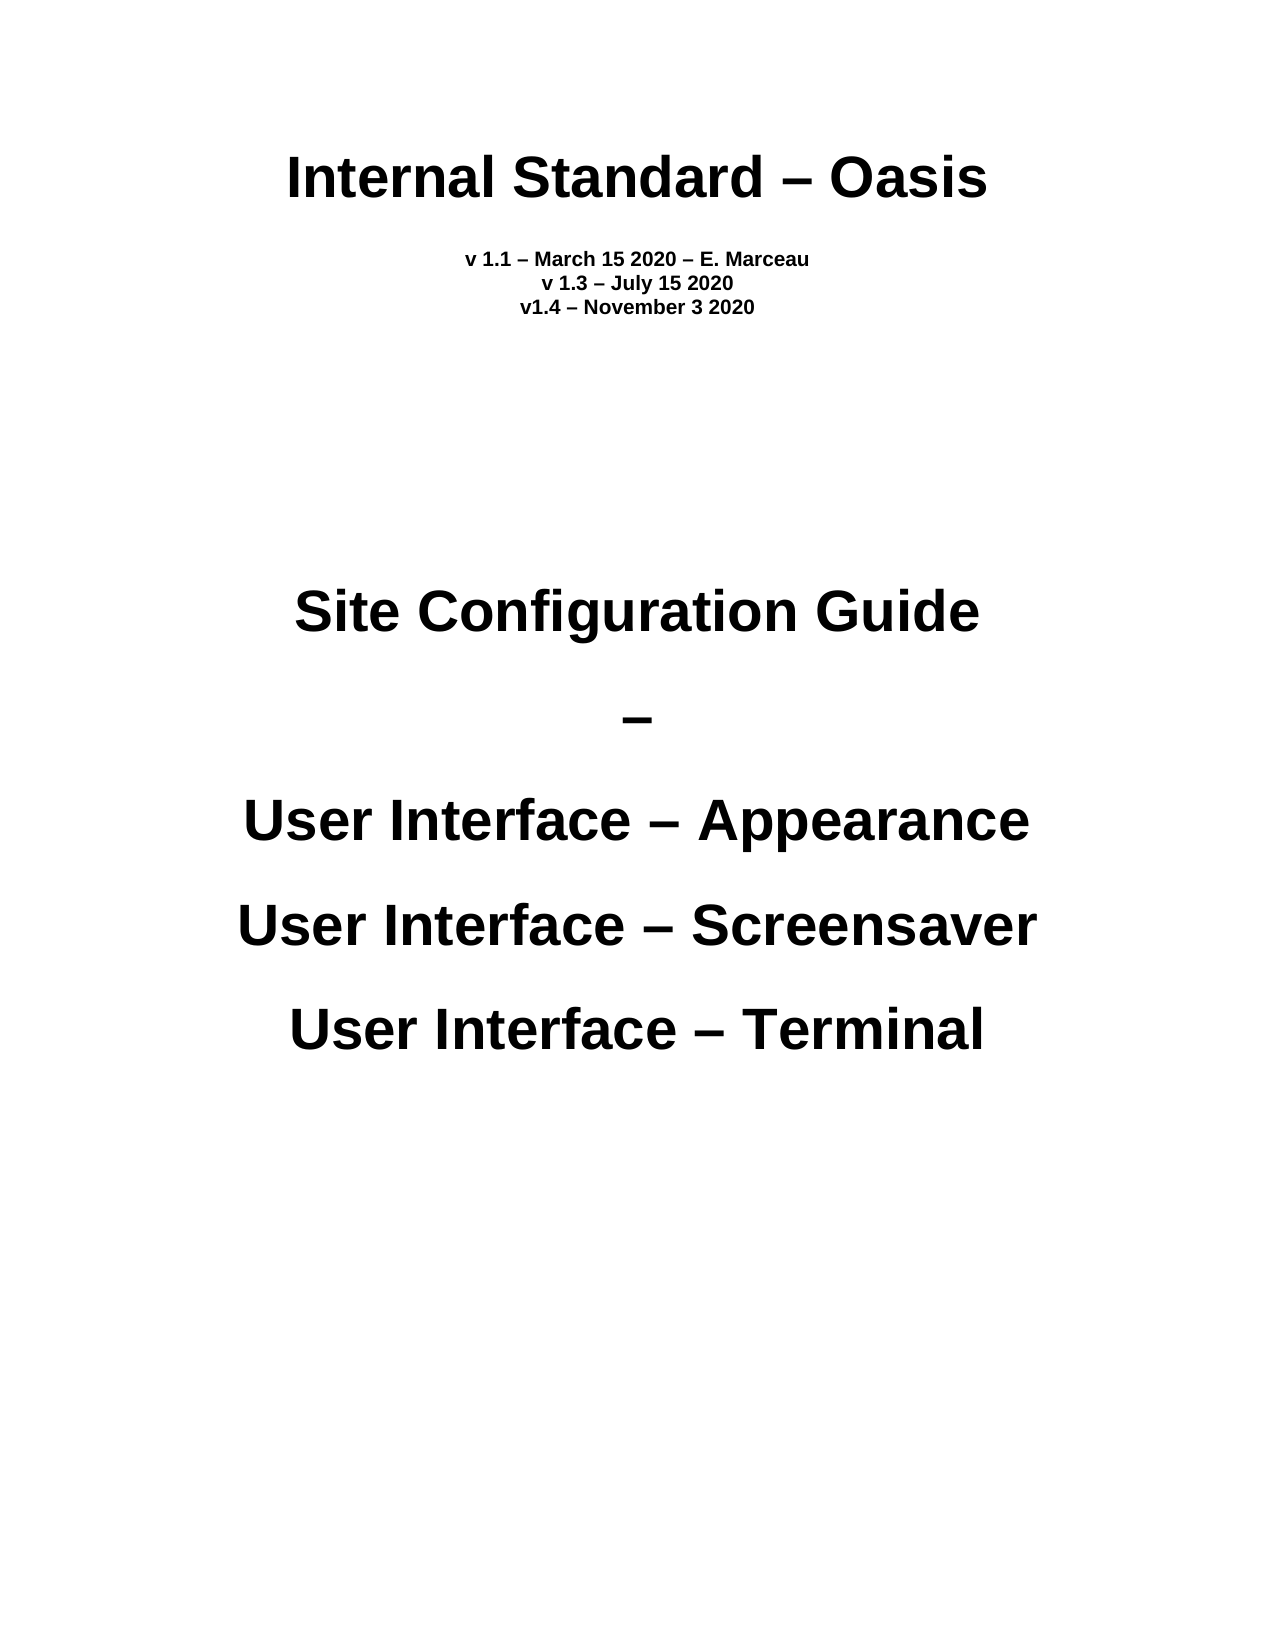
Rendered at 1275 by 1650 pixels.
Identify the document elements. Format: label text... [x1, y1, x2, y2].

title Site Configuration Guide [118, 577, 1157, 644]
text v 1.3 – July 15 2020 [118, 271, 1157, 294]
text v 1.1 – March 15 2020 – E. Marceau [118, 247, 1157, 271]
text v1.4 – November 3 2020 [118, 294, 1157, 318]
title – [118, 681, 1157, 748]
title User Interface – Appearance [118, 786, 1157, 853]
title User Interface – Screensaver [118, 890, 1157, 957]
title User Interface – Terminal [118, 995, 1157, 1062]
title Internal Standard – Oasis [118, 143, 1157, 210]
